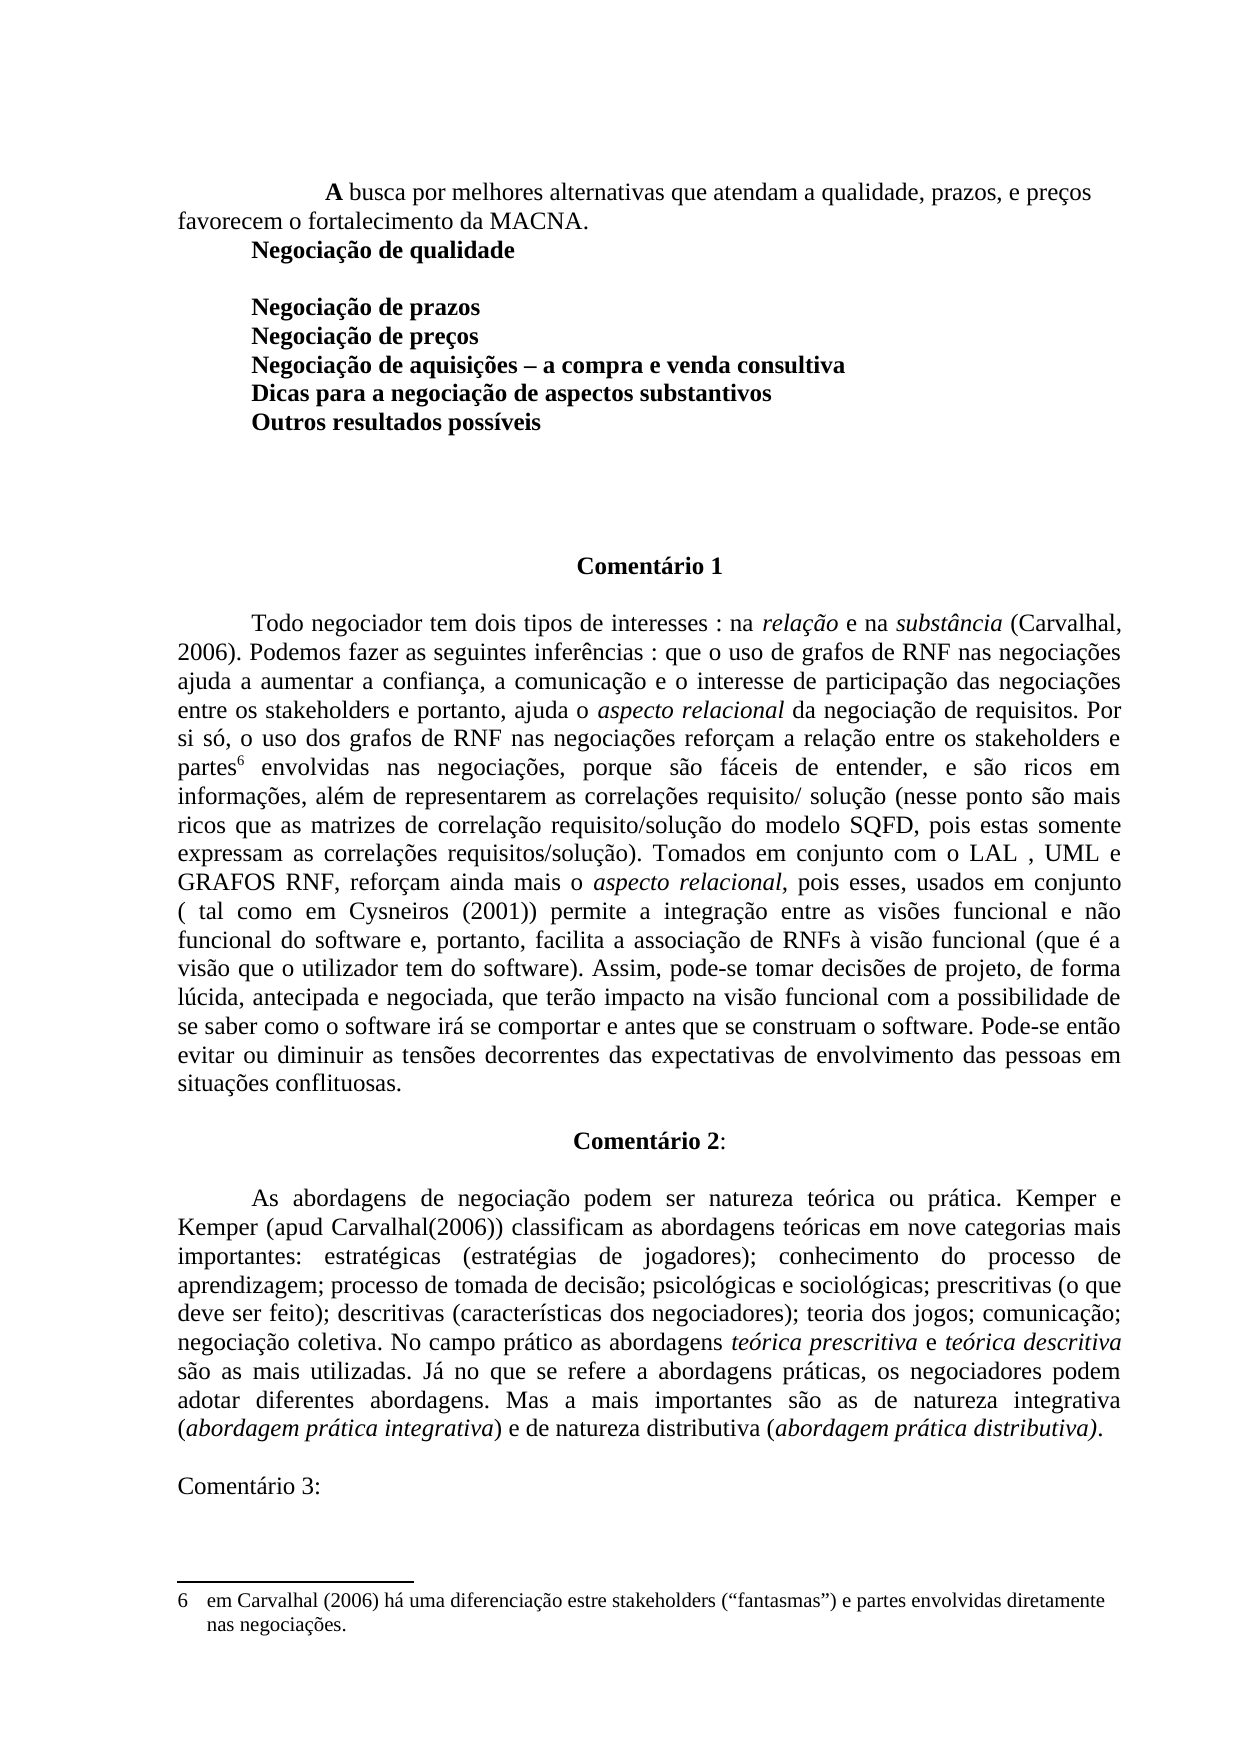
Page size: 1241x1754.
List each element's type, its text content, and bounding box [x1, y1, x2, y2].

text Negociação de aquisições – a compra e venda consultiva [177, 350, 1122, 378]
text Negociação de prazos [177, 292, 1122, 321]
text Comentário 3: [177, 1471, 1122, 1500]
text Comentário 1 [177, 551, 1122, 580]
text em Carvalhal (2006) há uma diferenciação estre stakeholders (“fantasmas”) e partes envolvidas diretamente nas negociações. [177, 1588, 1122, 1636]
text Comentário 2: [177, 1126, 1122, 1155]
text Negociação de preços [177, 321, 1122, 350]
text Dicas para a negociação de aspectos substantivos [177, 378, 1122, 407]
text Outros resultados possíveis [177, 407, 1122, 436]
text Todo negociador tem dois tipos de interesses : na relação e na substância (Carvalhal, 2006). Podemos fazer as seguintes inferências : que o uso de grafos de RNF nas negociações ajuda a aumentar a confiança, a comunicação e o interesse de participação das negociações entre os stakeholders e portanto, ajuda o aspecto relacional da negociação de requisitos. Por si só, o uso dos grafos de RNF nas negociações reforçam a relação entre os stakeholders e partes envolvidas nas negociações, porque são fáceis de entender, e são ricos em informações, além de representarem as correlações requisito/ solução (nesse ponto são mais ricos que as matrizes de correlação requisito/solução do modelo SQFD, pois estas somente expressam as correlações requisitos/solução). Tomados em conjunto com o LAL , UML e GRAFOS RNF, reforçam ainda mais o aspecto relacional, pois esses, usados em conjunto ( tal como em Cysneiros (2001)) permite a integração entre as visões funcional e não funcional do software e, portanto, facilita a associação de RNFs à visão funcional (que é a visão que o utilizador tem do software). Assim, pode-se tomar decisões de projeto, de forma lúcida, antecipada e negociada, que terão impacto na visão funcional com a possibilidade de se saber como o software irá se comportar e antes que se construam o software. Pode-se então evitar ou diminuir as tensões decorrentes das expectativas de envolvimento das pessoas em situações conflituosas. [177, 608, 1122, 1097]
text A busca por melhores alternativas que atendam a qualidade, prazos, e preços favorecem o fortalecimento da MACNA. [177, 177, 1122, 235]
text As abordagens de negociação podem ser natureza teórica ou prática. Kemper e Kemper (apud Carvalhal(2006)) classificam as abordagens teóricas em nove categorias mais importantes: estratégicas (estratégias de jogadores); conhecimento do processo de aprendizagem; processo de tomada de decisão; psicológicas e sociológicas; prescritivas (o que deve ser feito); descritivas (características dos negociadores); teoria dos jogos; comunicação; negociação coletiva. No campo prático as abordagens teórica prescritiva e teórica descritiva são as mais utilizadas. Já no que se refere a abordagens práticas, os negociadores podem adotar diferentes abordagens. Mas a mais importantes são as de natureza integrativa (abordagem prática integrativa) e de natureza distributiva (abordagem prática distributiva). [177, 1183, 1122, 1442]
text Negociação de qualidade [177, 235, 1122, 263]
